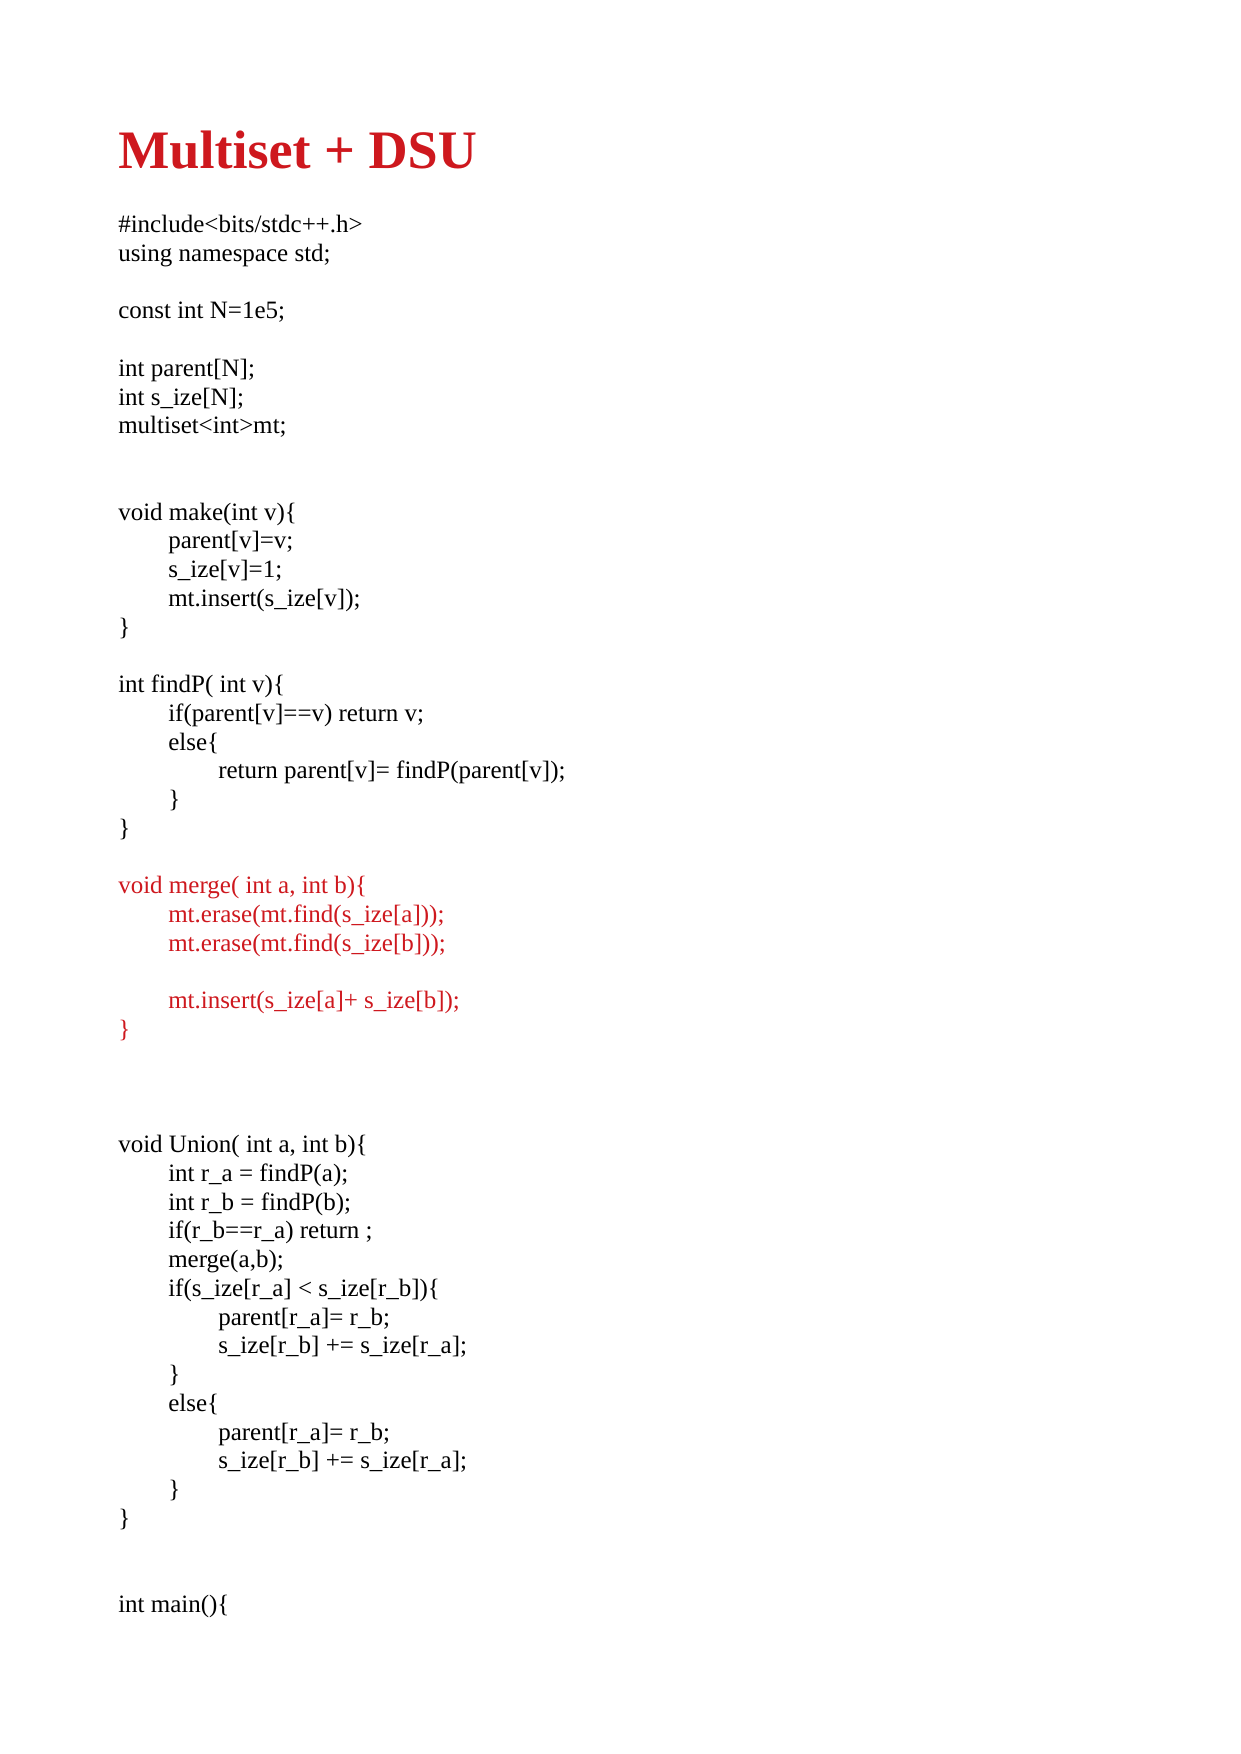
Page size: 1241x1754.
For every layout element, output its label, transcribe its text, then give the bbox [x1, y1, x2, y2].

text return parent[v]= findP(parent[v]); [118, 755, 1122, 784]
text parent[v]=v; [118, 525, 1122, 554]
text void make(int v){ [118, 497, 1122, 525]
text } [118, 1359, 1122, 1388]
text s_ize[r_b] += s_ize[r_a]; [118, 1445, 1122, 1474]
text parent[r_a]= r_b; [118, 1417, 1122, 1445]
text parent[r_a]= r_b; [118, 1302, 1122, 1330]
text void Union( int a, int b){ [118, 1129, 1122, 1158]
text mt.erase(mt.find(s_ize[a])); [118, 899, 1122, 928]
text int parent[N]; [118, 353, 1122, 382]
text const int N=1e5; [118, 295, 1122, 324]
text if(s_ize[r_a] < s_ize[r_b]){ [118, 1273, 1122, 1302]
text if(r_b==r_a) return ; [118, 1215, 1122, 1244]
text if(parent[v]==v) return v; [118, 698, 1122, 727]
text Multiset + DSU [118, 118, 1122, 180]
text } [118, 1014, 1122, 1043]
text int s_ize[N]; [118, 382, 1122, 410]
text int r_a = findP(a); [118, 1158, 1122, 1187]
text } [118, 1474, 1122, 1503]
text void merge( int a, int b){ [118, 870, 1122, 899]
text mt.insert(s_ize[v]); [118, 583, 1122, 612]
text s_ize[v]=1; [118, 554, 1122, 583]
text } [118, 1503, 1122, 1532]
text #include<bits/stdc++.h> [118, 209, 1122, 238]
text multiset<int>mt; [118, 410, 1122, 439]
text int findP( int v){ [118, 669, 1122, 698]
text mt.erase(mt.find(s_ize[b])); [118, 928, 1122, 957]
text s_ize[r_b] += s_ize[r_a]; [118, 1330, 1122, 1359]
text using namespace std; [118, 238, 1122, 267]
text else{ [118, 1388, 1122, 1417]
text merge(a,b); [118, 1244, 1122, 1273]
text } [118, 813, 1122, 842]
text } [118, 784, 1122, 813]
text else{ [118, 727, 1122, 755]
text int r_b = findP(b); [118, 1187, 1122, 1215]
text mt.insert(s_ize[a]+ s_ize[b]); [118, 985, 1122, 1014]
text } [118, 612, 1122, 640]
text int main(){ [118, 1589, 1122, 1618]
